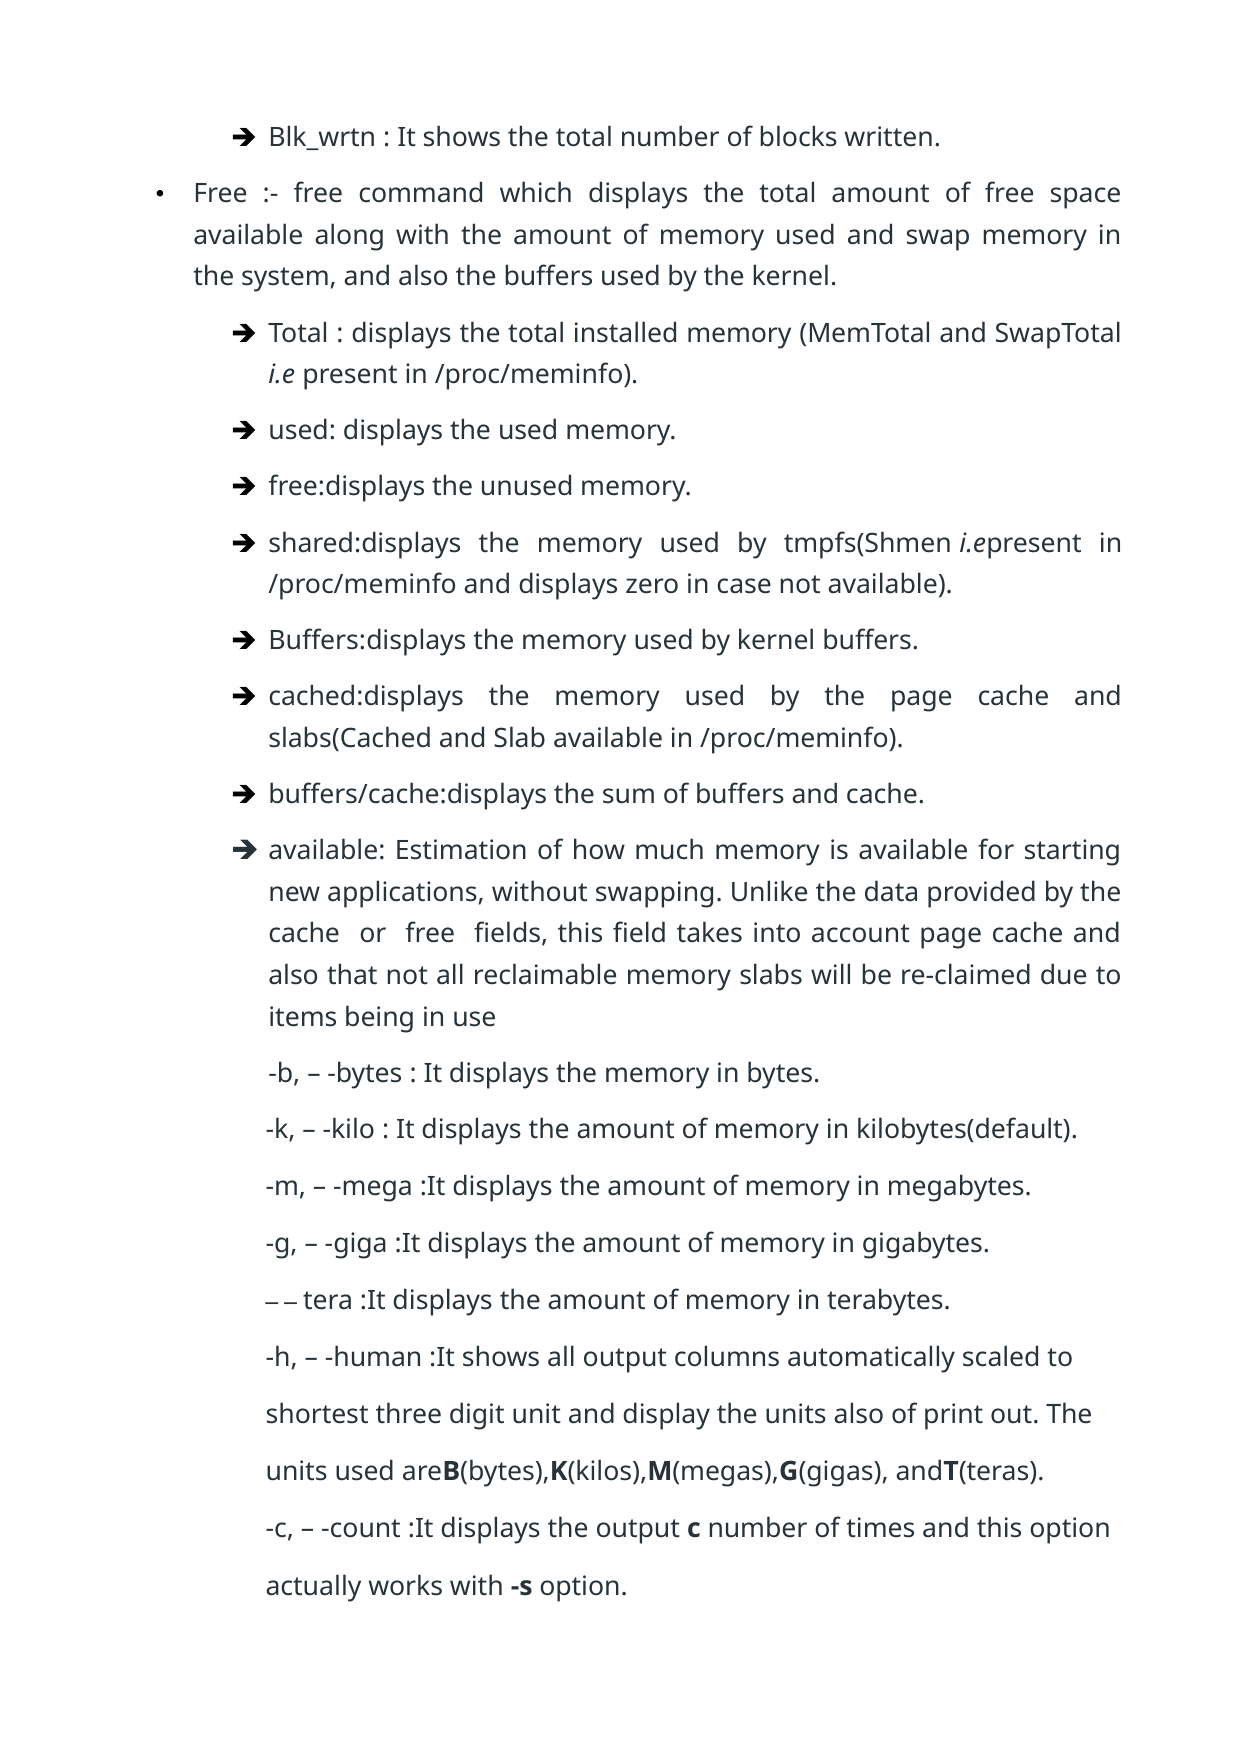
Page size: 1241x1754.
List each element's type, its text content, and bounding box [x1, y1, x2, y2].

list Free :- free command which displays the total amount of free space available along with the amount of memory used and swap memory in the system, and also the buffers used by the kernel. [156, 174, 1122, 293]
list -h, – -human :It shows all output columns automatically scaled to shortest three digit unit and display the units also of print out. The units used areB(bytes),K(kilos),M(megas),G(gigas), andT(teras). [236, 1338, 1122, 1488]
list -g, – -giga :It displays the amount of memory in gigabytes. [236, 1224, 1122, 1260]
list available: Estimation of how much memory is available for starting new applications, without swapping. Unlike the data provided by the cache or free fields, this field takes into account page cache and also that not all reclaimable memory slabs will be re‐claimed due to items being in use [231, 831, 1122, 1034]
list – – tera :It displays the amount of memory in terabytes. [236, 1281, 1122, 1317]
list buffers/cache:displays the sum of buffers and cache. [231, 775, 1122, 811]
list -b, – -bytes : It displays the memory in bytes. [231, 1054, 1122, 1090]
list cached:displays the memory used by the page cache and slabs(Cached and Slab available in /proc/meminfo). [231, 677, 1122, 755]
list shared:displays the memory used by tmpfs(Shmen i.epresent in /proc/meminfo and displays zero in case not available). [231, 523, 1122, 601]
list -c, – -count :It displays the output c number of times and this option actually works with -s option. [236, 1509, 1122, 1603]
list Blk_wrtn : It shows the total number of blocks written. [231, 118, 1122, 154]
list -m, – -mega :It displays the amount of memory in megabytes. [236, 1167, 1122, 1203]
list -k, – -kilo : It displays the amount of memory in kilobytes(default). [236, 1110, 1122, 1146]
list Buffers:displays the memory used by kernel buffers. [231, 621, 1122, 657]
list free:displays the unused memory. [231, 467, 1122, 503]
list Total : displays the total installed memory (MemTotal and SwapTotal i.e present in /proc/meminfo). [231, 313, 1122, 391]
list used: displays the used memory. [231, 411, 1122, 447]
